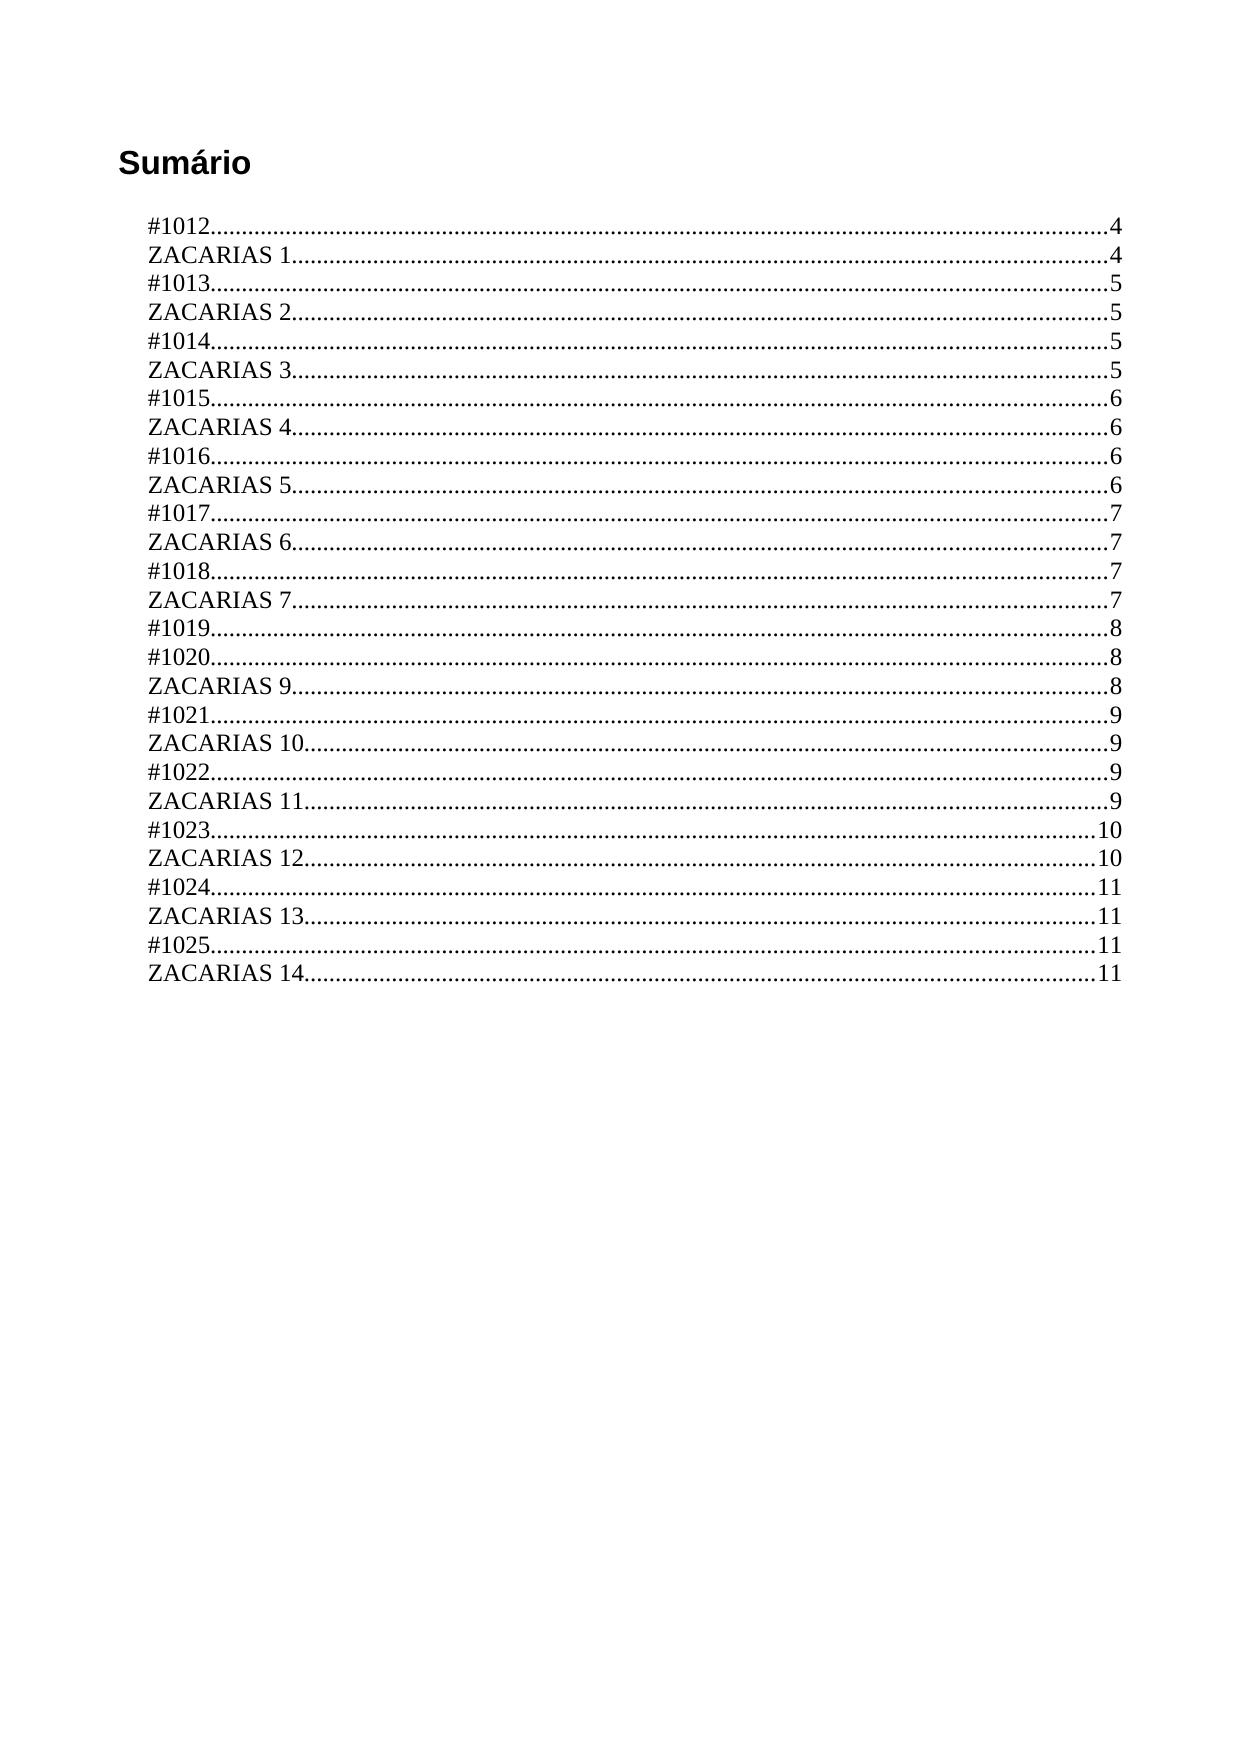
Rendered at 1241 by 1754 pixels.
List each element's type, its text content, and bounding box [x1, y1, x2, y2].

text #1013 5 [148, 268, 1122, 297]
text #1022 9 [148, 757, 1122, 786]
text #1025 11 [148, 930, 1122, 958]
text ZACARIAS 12 10 [148, 843, 1122, 872]
text #1012 4 [148, 211, 1122, 240]
text #1018 7 [148, 556, 1122, 585]
text ZACARIAS 10 9 [148, 728, 1122, 757]
text #1020 8 [148, 642, 1122, 671]
text ZACARIAS 6 7 [148, 527, 1122, 556]
text ZACARIAS 5 6 [148, 470, 1122, 498]
text ZACARIAS 13 11 [148, 901, 1122, 930]
text #1024 11 [148, 872, 1122, 901]
text ZACARIAS 14 11 [148, 958, 1122, 987]
text #1016 6 [148, 441, 1122, 470]
text #1019 8 [148, 613, 1122, 642]
text ZACARIAS 4 6 [148, 412, 1122, 441]
text #1014 5 [148, 326, 1122, 355]
text ZACARIAS 11 9 [148, 786, 1122, 815]
text ZACARIAS 1 4 [148, 240, 1122, 268]
subtitle Sumário [118, 143, 1122, 182]
text #1017 7 [148, 498, 1122, 527]
text ZACARIAS 2 5 [148, 297, 1122, 326]
text #1023 10 [148, 815, 1122, 843]
text ZACARIAS 3 5 [148, 355, 1122, 383]
text #1015 6 [148, 383, 1122, 412]
text #1021 9 [148, 700, 1122, 728]
text ZACARIAS 7 7 [148, 585, 1122, 613]
text ZACARIAS 9 8 [148, 671, 1122, 700]
